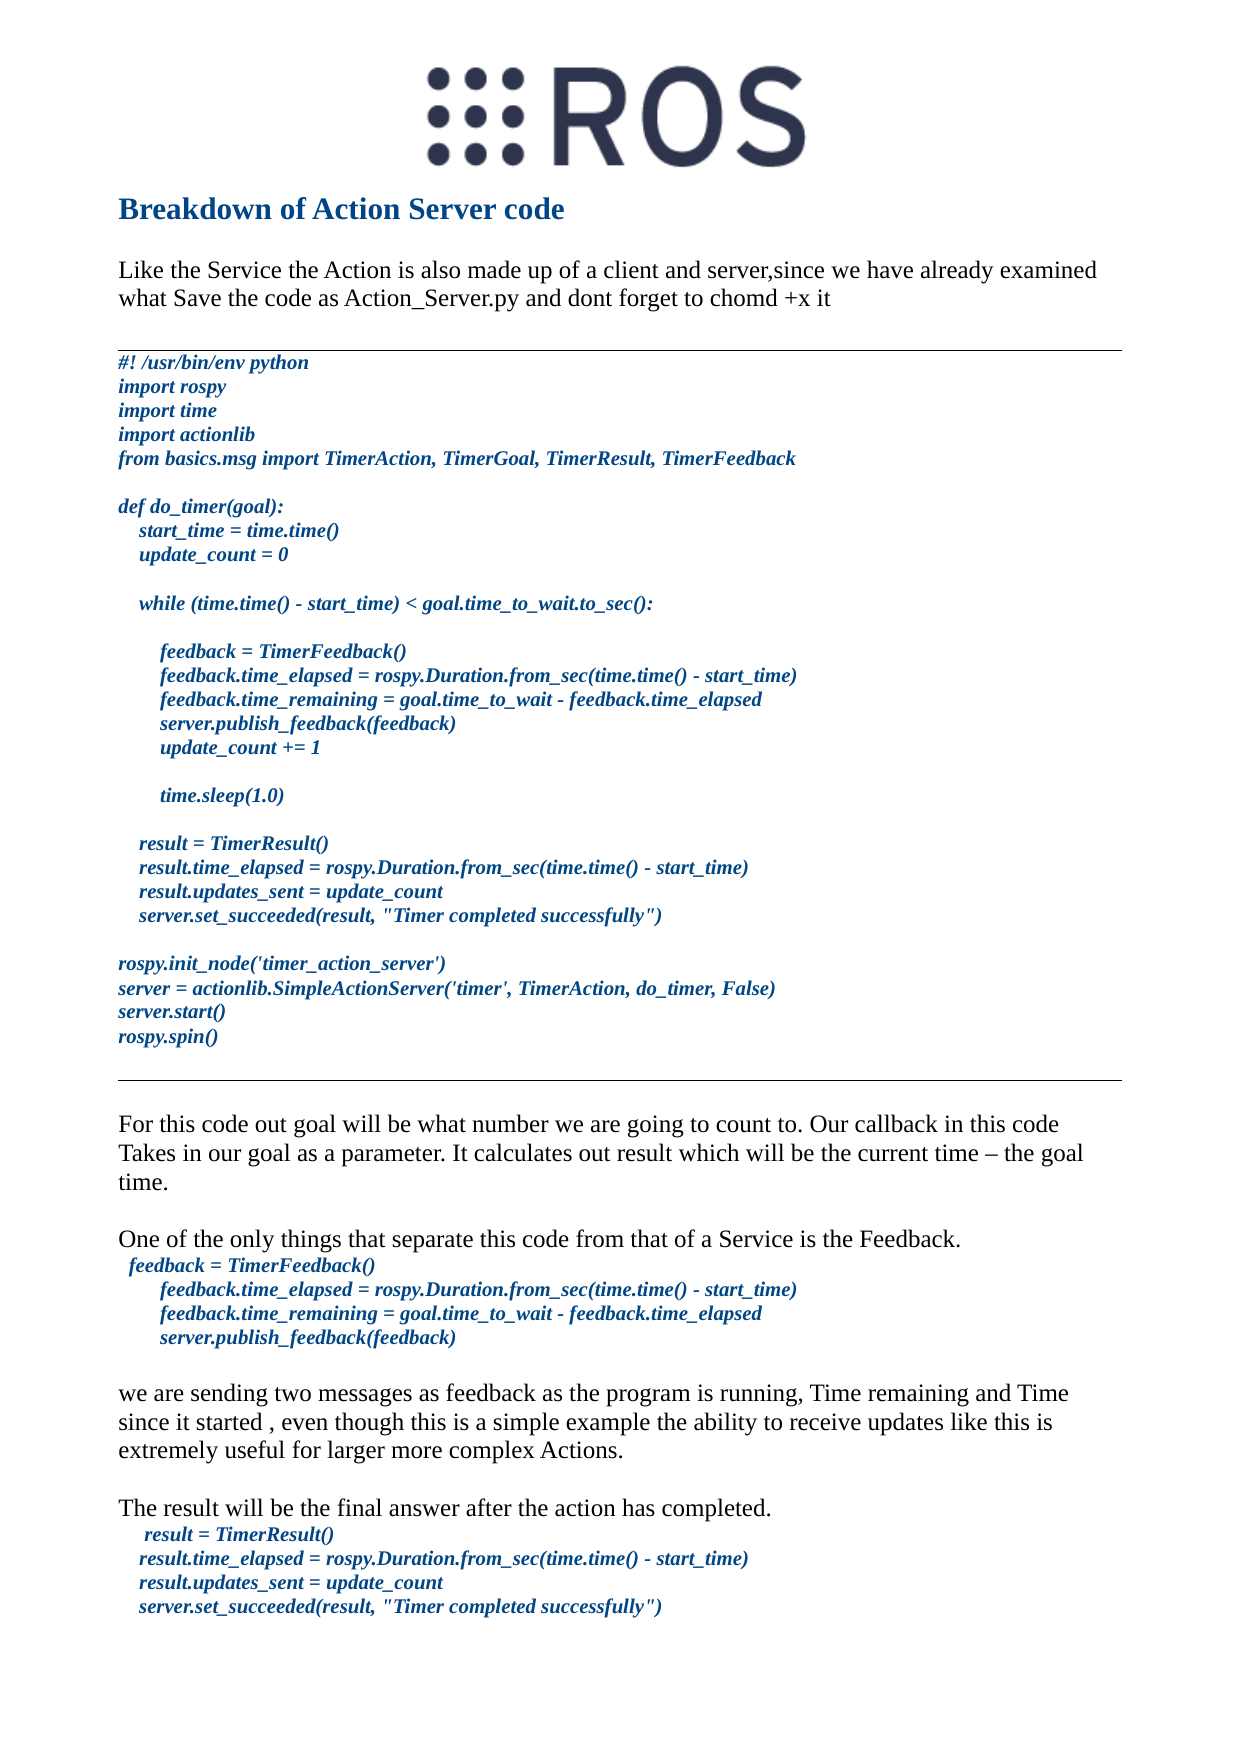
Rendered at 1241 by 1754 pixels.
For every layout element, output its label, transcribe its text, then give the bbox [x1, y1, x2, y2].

text rospy.spin() [118, 1023, 1122, 1048]
text feedback.time_remaining = goal.time_to_wait - feedback.time_elapsed [118, 687, 1122, 711]
text server = actionlib.SimpleActionServer('timer', TimerAction, do_timer, False) [118, 975, 1122, 999]
text server.set_succeeded(result, "Timer completed successfully") [118, 1594, 1122, 1618]
text result.time_elapsed = rospy.Duration.from_sec(time.time() - start_time) [118, 1546, 1122, 1570]
text start_time = time.time() [118, 518, 1122, 542]
text Like the Service the Action is also made up of a client and server,since we have already examined what Save the code as Action_Server.py and dont forget to chomd +x it [118, 255, 1122, 312]
picture [421, 60, 819, 175]
text feedback.time_elapsed = rospy.Duration.from_sec(time.time() - start_time) [118, 1277, 1122, 1301]
text from basics.msg import TimerAction, TimerGoal, TimerResult, TimerFeedback [118, 446, 1122, 470]
text import actionlib [118, 422, 1122, 446]
text result.updates_sent = update_count [118, 879, 1122, 903]
text feedback.time_elapsed = rospy.Duration.from_sec(time.time() - start_time) [118, 663, 1122, 687]
text server.set_succeeded(result, "Timer completed successfully") [118, 903, 1122, 927]
text time.sleep(1.0) [118, 783, 1122, 807]
text result.time_elapsed = rospy.Duration.from_sec(time.time() - start_time) [118, 855, 1122, 879]
text import rospy [118, 374, 1122, 398]
text #! /usr/bin/env python [118, 351, 1122, 374]
text import time [118, 398, 1122, 422]
text feedback = TimerFeedback() [118, 638, 1122, 663]
text result = TimerResult() [118, 1522, 1122, 1546]
text The result will be the final answer after the action has completed. [118, 1493, 1122, 1522]
text update_count += 1 [118, 735, 1122, 759]
text result.updates_sent = update_count [118, 1570, 1122, 1594]
text feedback.time_remaining = goal.time_to_wait - feedback.time_elapsed [118, 1301, 1122, 1325]
text server.publish_feedback(feedback) [118, 711, 1122, 735]
text feedback = TimerFeedback() [118, 1253, 1122, 1277]
text One of the only things that separate this code from that of a Service is the Feedback. [118, 1224, 1122, 1253]
text server.publish_feedback(feedback) [118, 1325, 1122, 1349]
text def do_timer(goal): [118, 494, 1122, 518]
text update_count = 0 [118, 542, 1122, 566]
text For this code out goal will be what number we are going to count to. Our callback in this code Takes in our goal as a parameter. It calculates out result which will be the current time – the goal time. [118, 1109, 1122, 1196]
text we are sending two messages as feedback as the program is running, Time remaining and Time since it started , even though this is a simple example the ability to receive updates like this is extremely useful for larger more complex Actions. [118, 1378, 1122, 1464]
text while (time.time() - start_time) < goal.time_to_wait.to_sec(): [118, 590, 1122, 614]
text result = TimerResult() [118, 831, 1122, 855]
text server.start() [118, 999, 1122, 1023]
text rospy.init_node('timer_action_server') [118, 951, 1122, 975]
text Breakdown of Action Server code [118, 190, 1122, 226]
